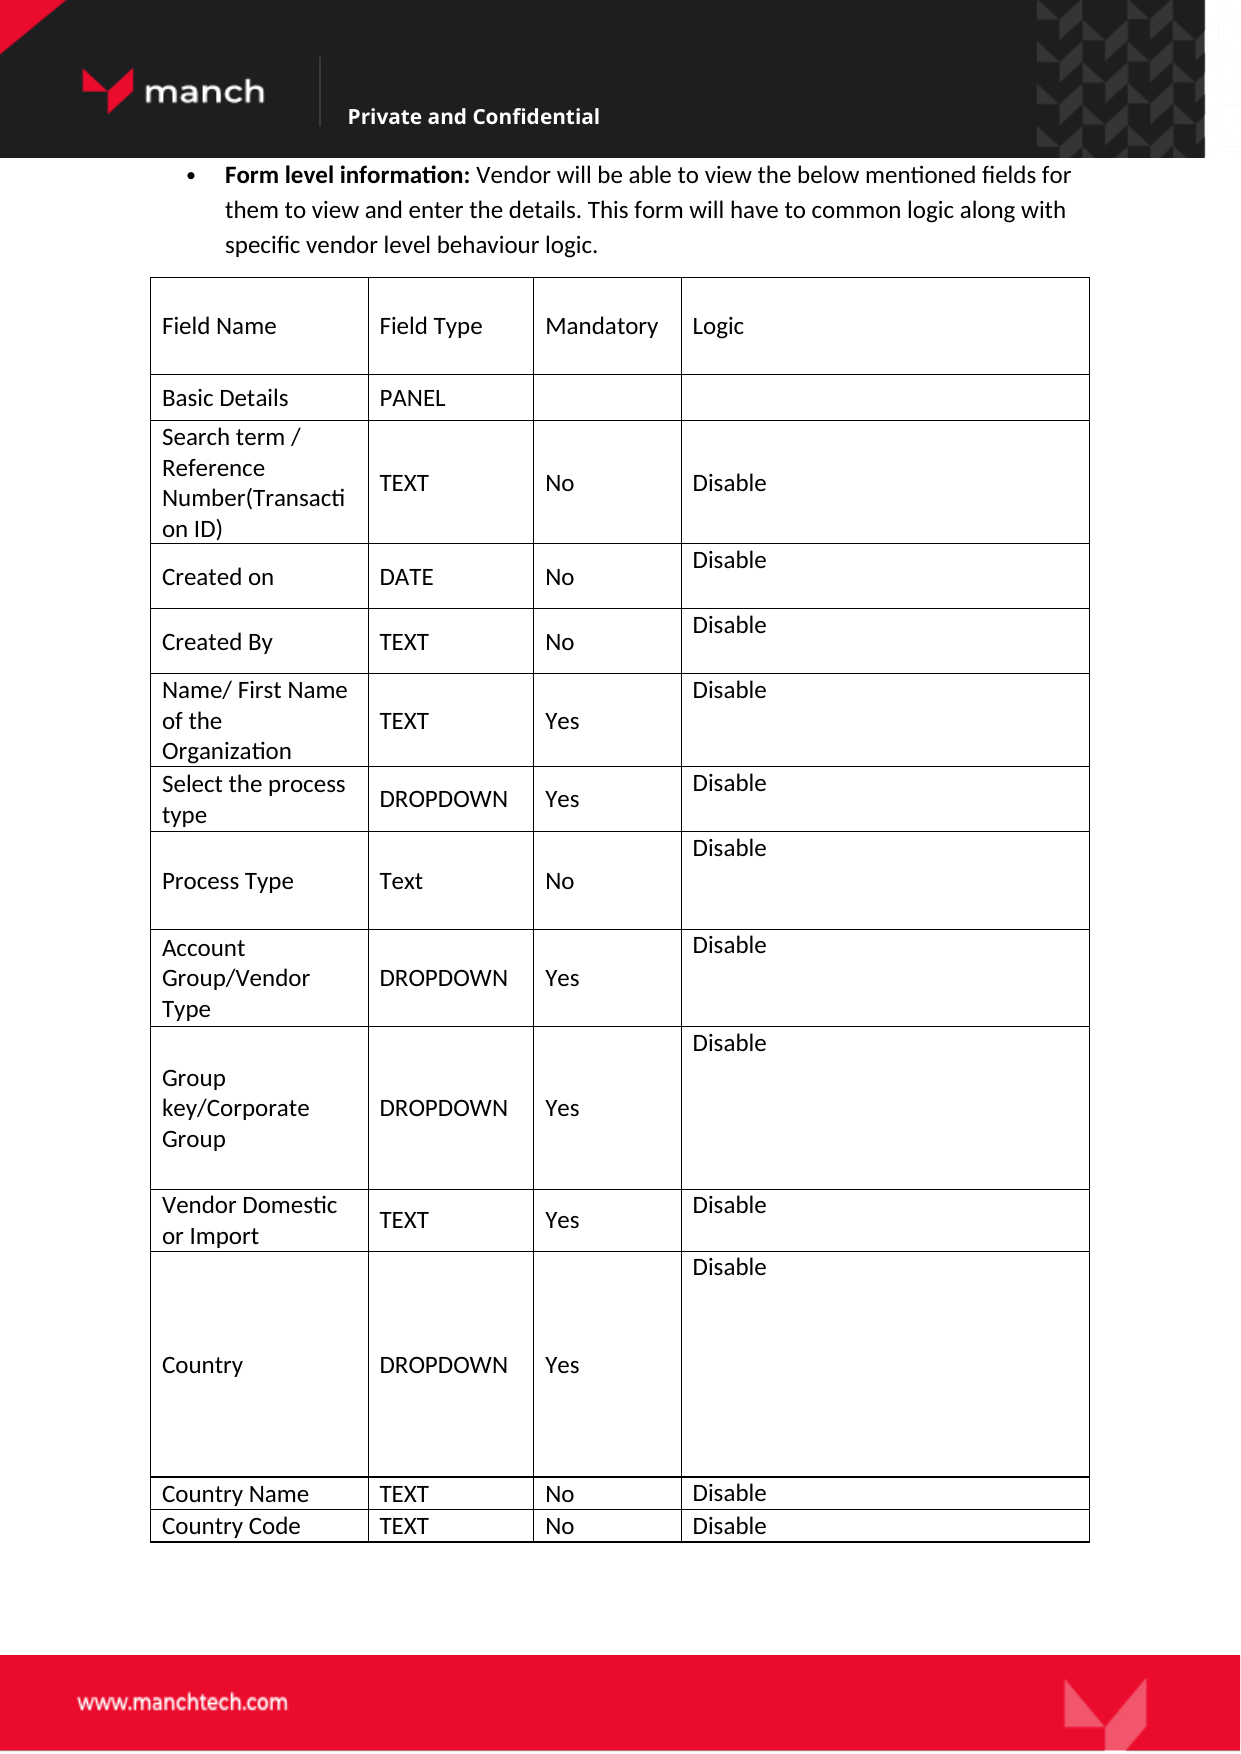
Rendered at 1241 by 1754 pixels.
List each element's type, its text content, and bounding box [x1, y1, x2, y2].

table_cell Group key/Corporate Group [151, 1027, 368, 1188]
table_cell No [534, 1510, 681, 1541]
table_cell Disable [682, 1190, 1089, 1251]
table_header Field Name [151, 278, 368, 374]
table_header Mandatory [534, 278, 681, 374]
table_cell Disable [682, 930, 1089, 1026]
picture [0, 0, 1241, 158]
table_cell [534, 375, 681, 420]
table_cell DROPDOWN [369, 767, 533, 831]
table_cell DROPDOWN [369, 1027, 533, 1188]
table_cell No [534, 832, 681, 928]
table_cell Country [151, 1252, 368, 1476]
table_cell Process Type [151, 832, 368, 928]
table_cell No [534, 1478, 681, 1509]
table_cell No [534, 609, 681, 673]
table_cell DROPDOWN [369, 1252, 533, 1476]
table_cell Country Name [151, 1478, 368, 1509]
table_cell Select the process type [151, 767, 368, 831]
table_header Logic [682, 278, 1089, 374]
table_cell Name/ First Name of the Organization [151, 674, 368, 766]
table_cell TEXT [369, 421, 533, 543]
picture [0, 1655, 1241, 1754]
table_cell Yes [534, 930, 681, 1026]
table_cell TEXT [369, 1478, 533, 1509]
table_cell Yes [534, 767, 681, 831]
table_header Field Type [369, 278, 533, 374]
table_cell Vendor Domestic or Import [151, 1190, 368, 1251]
table_cell Disable [682, 544, 1089, 608]
table_cell DATE [369, 544, 533, 608]
table_cell No [534, 544, 681, 608]
table_cell Disable [682, 767, 1089, 831]
table_cell PANEL [369, 375, 533, 420]
table_cell TEXT [369, 674, 533, 766]
table_cell Disable [682, 1252, 1089, 1476]
table_cell Country Code [151, 1510, 368, 1541]
table_cell Disable [682, 674, 1089, 766]
table_cell Created on [151, 544, 368, 608]
table_cell Yes [534, 1252, 681, 1476]
table_cell Disable [682, 609, 1089, 673]
table_cell Disable [682, 1027, 1089, 1188]
table_cell Created By [151, 609, 368, 673]
table_cell Disable [682, 1478, 1089, 1509]
table_cell Account Group/Vendor Type [151, 930, 368, 1026]
table_cell Text [369, 832, 533, 928]
list Form level information: Vendor will be able to view the below mentioned fields for them to view and enter the details. This form will have to common logic along with specific vendor level behaviour logic. [187, 159, 1090, 259]
table_cell Disable [682, 832, 1089, 928]
table_cell [682, 375, 1089, 420]
table_cell Yes [534, 1027, 681, 1188]
table_cell Basic Details [151, 375, 368, 420]
table_cell Yes [534, 674, 681, 766]
table_cell TEXT [369, 1510, 533, 1541]
table_cell Disable [682, 421, 1089, 543]
table_cell DROPDOWN [369, 930, 533, 1026]
table_cell Yes [534, 1190, 681, 1251]
table_cell No [534, 421, 681, 543]
table_cell TEXT [369, 1190, 533, 1251]
table_cell TEXT [369, 609, 533, 673]
table_cell Disable [682, 1510, 1089, 1541]
table_cell Search term / Reference Number(Transaction ID) [151, 421, 368, 543]
